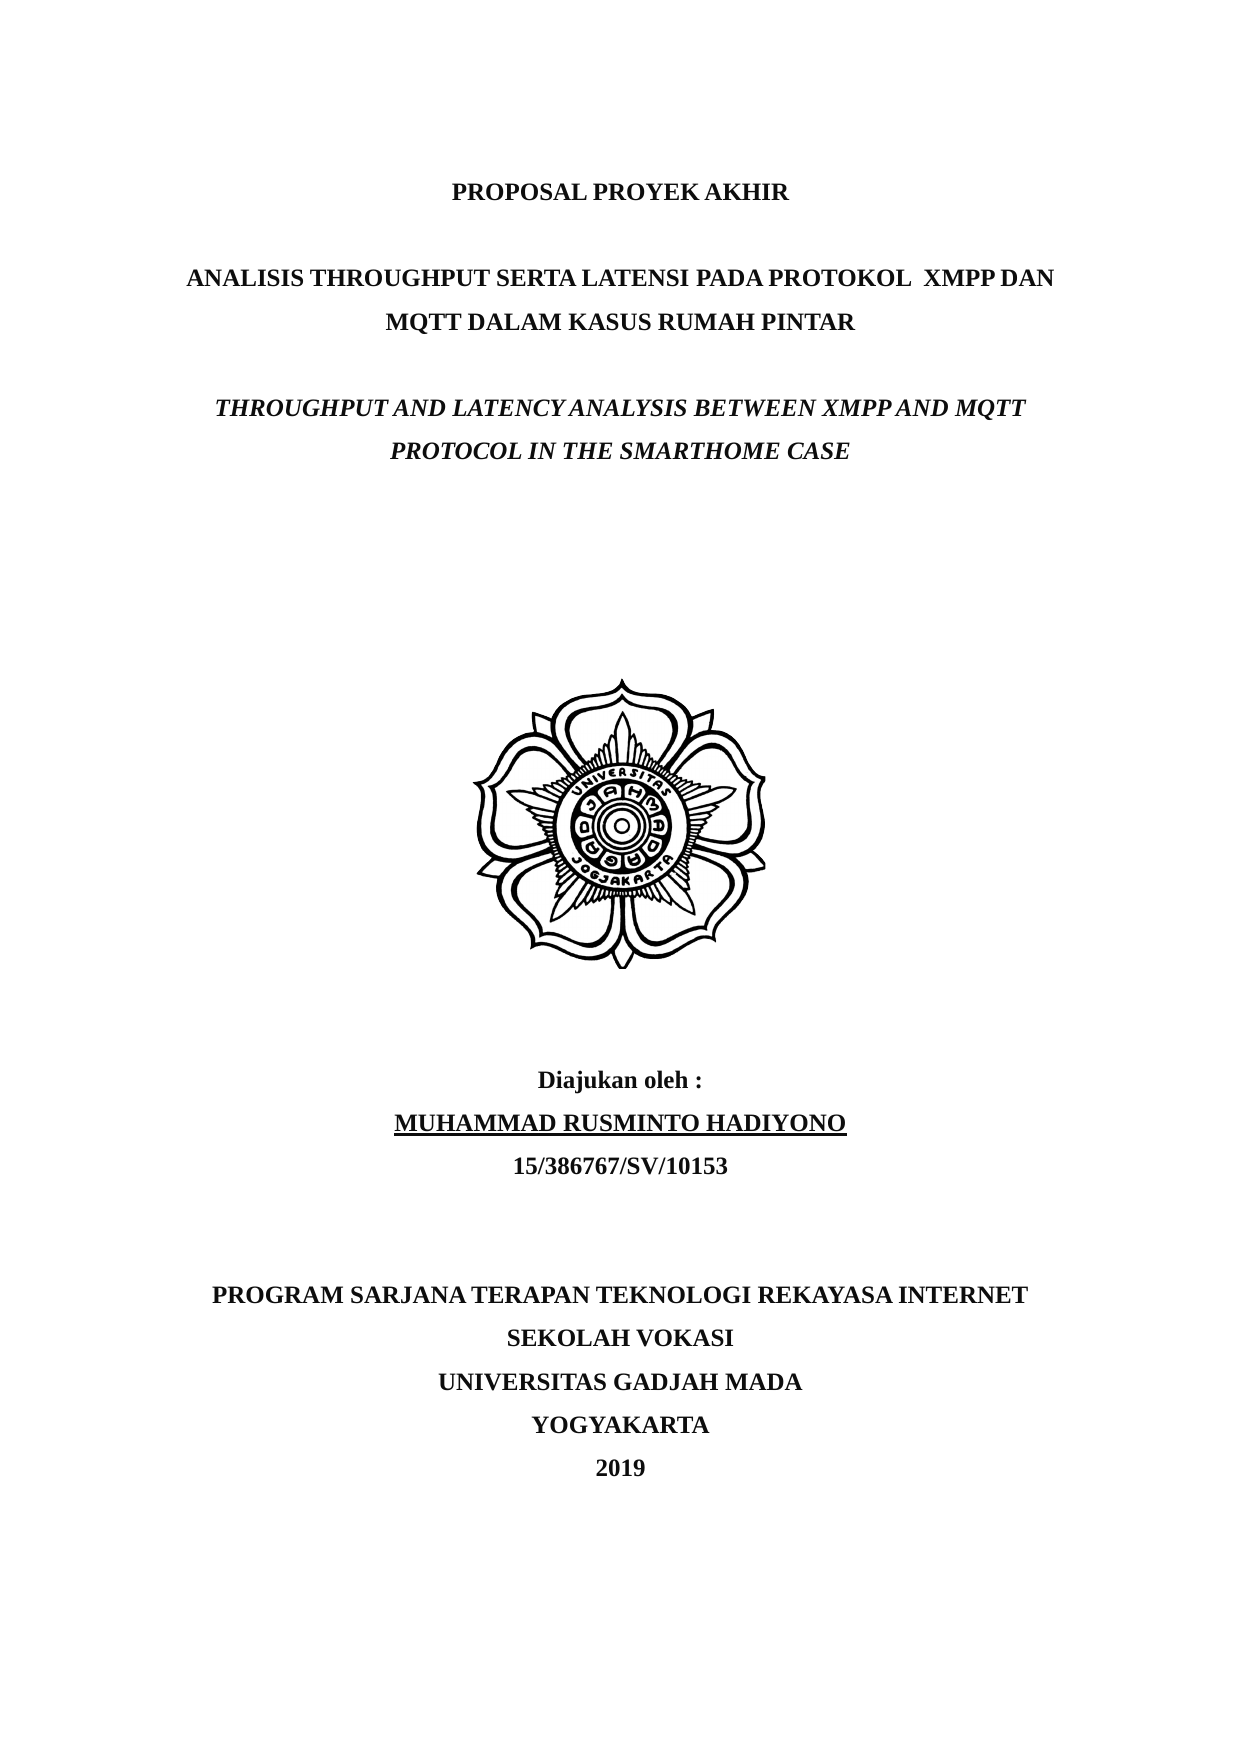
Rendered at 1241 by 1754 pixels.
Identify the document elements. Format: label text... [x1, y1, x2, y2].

text Diajukan oleh : MUHAMMAD RUSMINTO HADIYONO 15/386767/SV/10153 [148, 1065, 1093, 1180]
picture [472, 680, 768, 973]
subtitle HALAMAN SAMPUL [148, 535, 1093, 607]
text PROGRAM SARJANA TERAPAN TEKNOLOGI REKAYASA INTERNET SEKOLAH VOKASI UNIVERSITAS GADJAH MADA YOGYAKARTA 2019 [148, 1237, 1093, 1482]
text THROUGHPUT AND LATENCY ANALYSIS BETWEEN XMPP AND MQTT PROTOCOL IN THE SMARTHOME CASE [148, 393, 1093, 465]
text HALAMAN SAMPUL ANALISIS THROUGHPUT SERTA LATENSI PADA PROTOKOL XMPP DAN MQTT DALAM KASUS RUMAH PINTAR [148, 220, 1093, 335]
text PROPOSAL PROYEK AKHIR [148, 177, 1093, 206]
